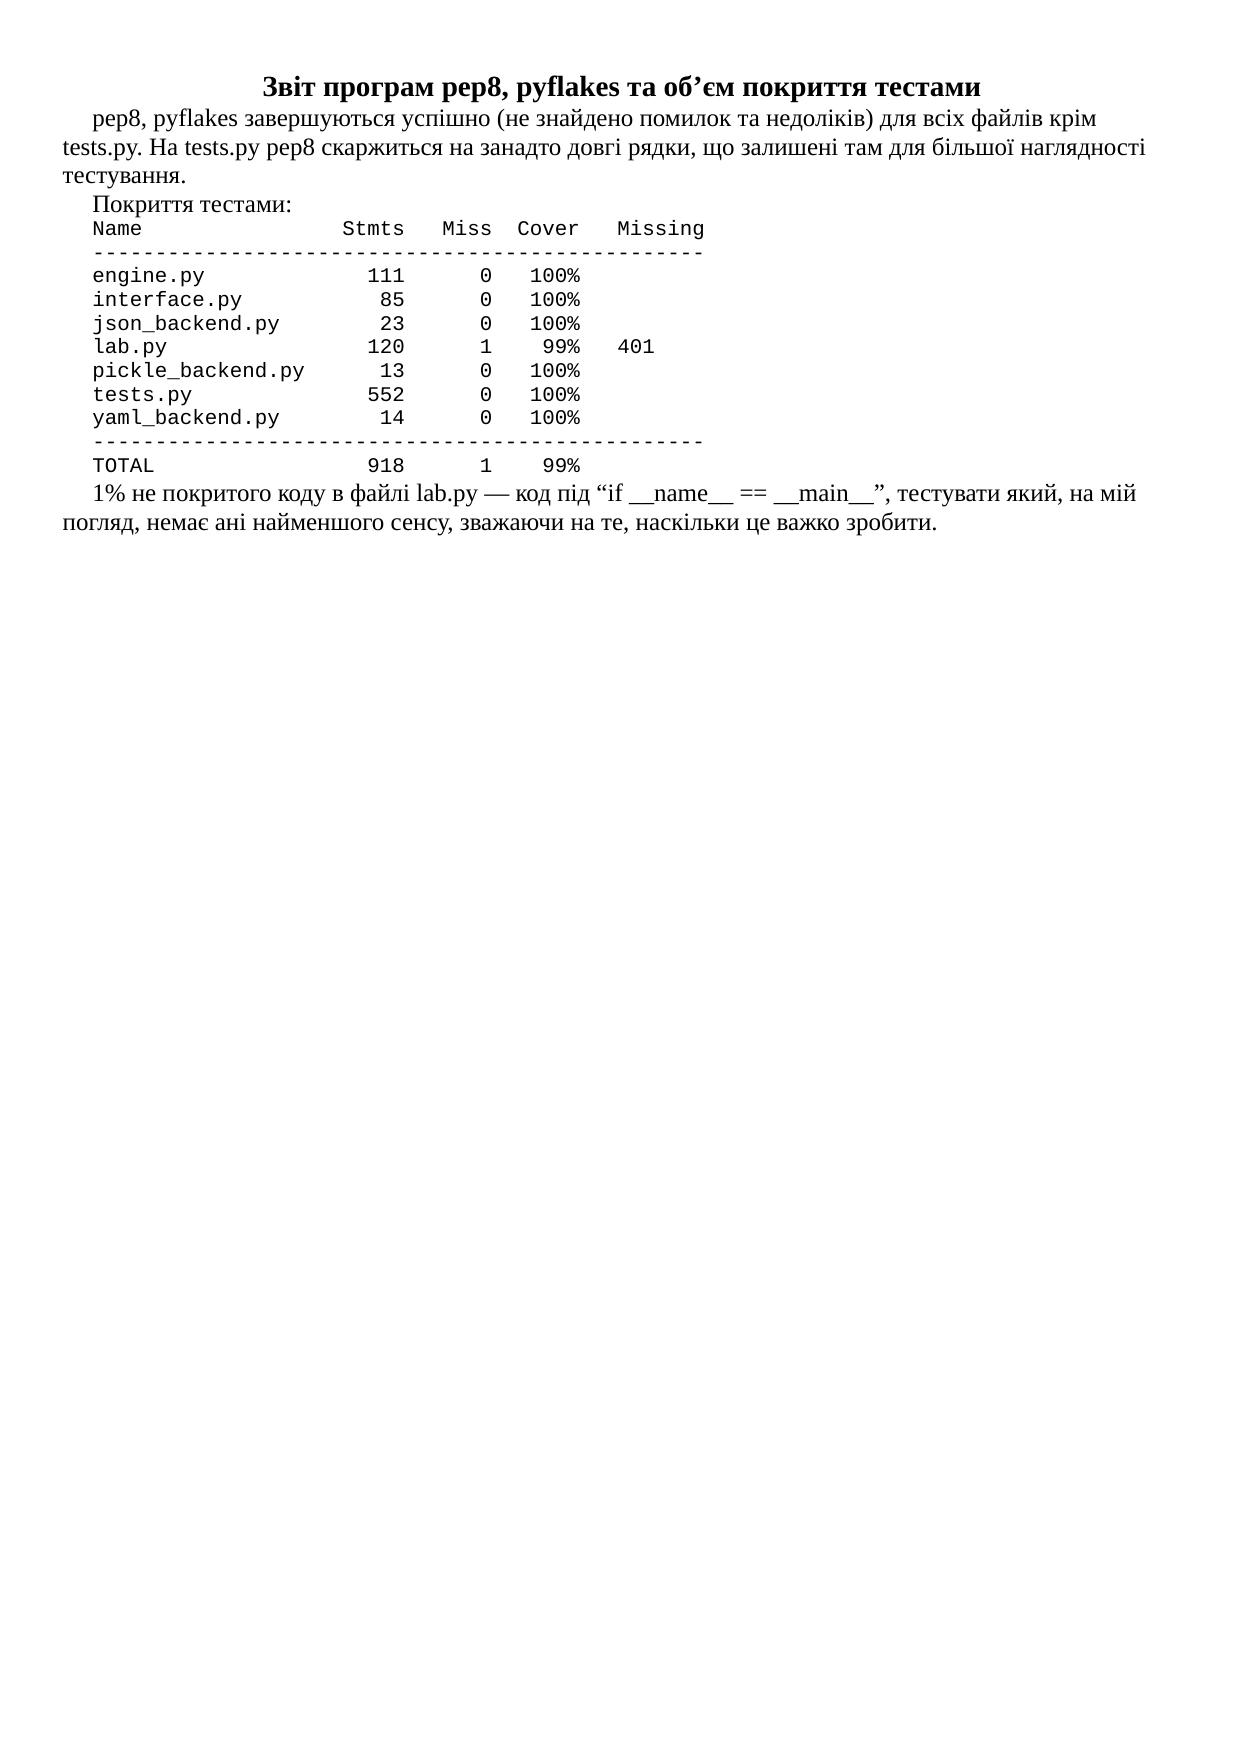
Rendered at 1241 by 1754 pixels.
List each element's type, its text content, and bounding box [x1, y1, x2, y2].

text engine.py 111 0 100% [62, 265, 1181, 289]
text 1% не покритого коду в файлі lab.py — код під “if __name__ == __main__”, тестувати який, на мій погляд, немає ані найменшого сенсу, зважаючи на те, наскільки це важко зробити. [62, 478, 1181, 536]
text Звіт програм pep8, pyflakes та об’єм покриття тестами [62, 69, 1181, 103]
text interface.py 85 0 100% [62, 289, 1181, 313]
text Name Stmts Miss Cover Missing [62, 218, 1181, 242]
text tests.py 552 0 100% [62, 384, 1181, 407]
text json_backend.py 23 0 100% [62, 313, 1181, 336]
text TOTAL 918 1 99% [62, 454, 1181, 478]
text ------------------------------------------------- [62, 242, 1181, 265]
text ------------------------------------------------- [62, 431, 1181, 454]
text Покриття тестами: [62, 189, 1181, 218]
text pickle_backend.py 13 0 100% [62, 360, 1181, 384]
text yaml_backend.py 14 0 100% [62, 407, 1181, 431]
text lab.py 120 1 99% 401 [62, 336, 1181, 360]
text pep8, pyflakes завершуються успішно (не знайдено помилок та недоліків) для всіх файлів крім tests.py. На tests.py pep8 скаржиться на занадто довгі рядки, що залишені там для більшої наглядності тестування. [62, 103, 1181, 189]
